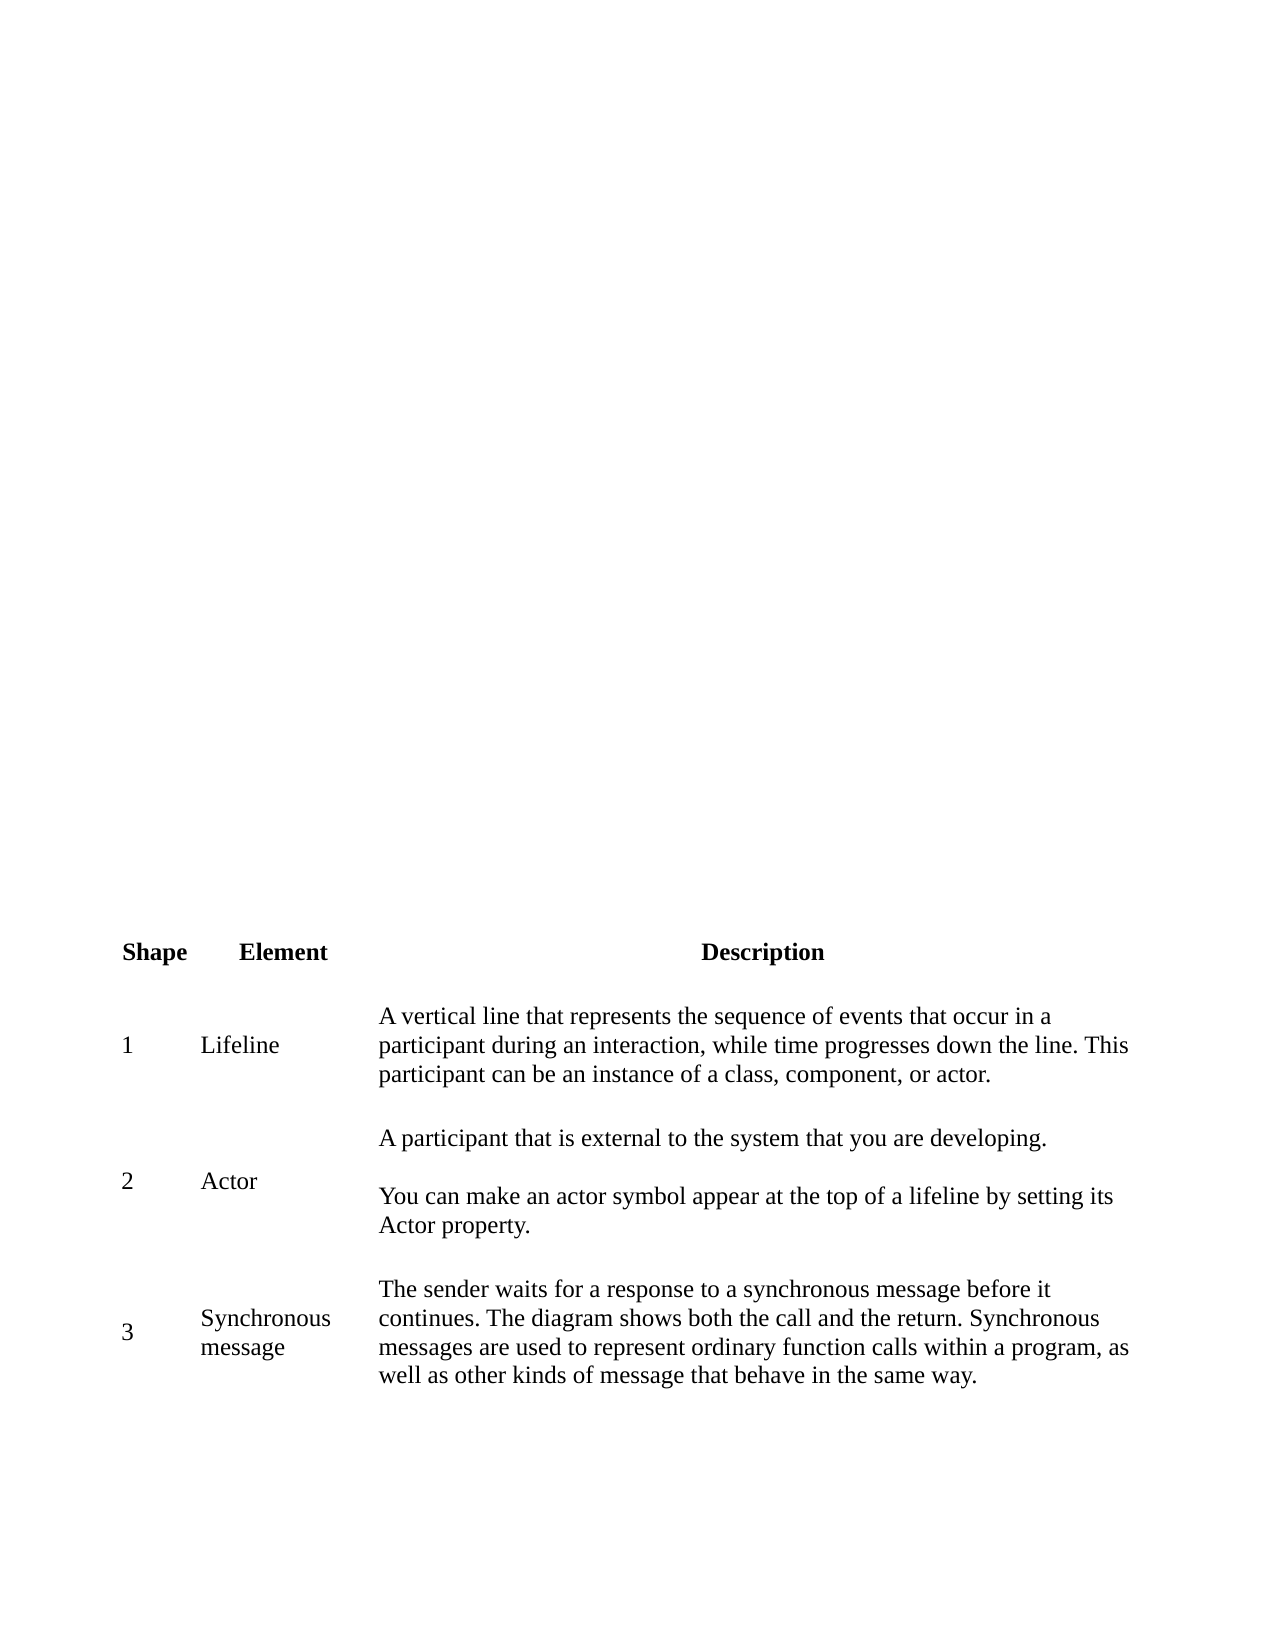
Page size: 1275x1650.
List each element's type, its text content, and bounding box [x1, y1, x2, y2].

table_cell A vertical line that represents the sequence of events that occur in a participant during an interaction, while time progresses down the line. This participant can be an instance of a class, component, or actor. [375, 999, 1157, 1120]
table_cell Synchronous message [198, 1271, 375, 1421]
table_header Element [198, 935, 375, 998]
table_cell 2 [118, 1120, 197, 1271]
table_header Description [375, 935, 1157, 998]
table_cell The sender waits for a response to a synchronous message before it continues. The diagram shows both the call and the return. Synchronous messages are used to represent ordinary function calls within a program, as well as other kinds of message that behave in the same way. [375, 1271, 1157, 1421]
table_cell Lifeline [198, 999, 375, 1120]
table_header Shape [118, 935, 197, 998]
table_cell Actor [198, 1120, 375, 1271]
table_cell 3 [118, 1271, 197, 1421]
table_cell 1 [118, 999, 197, 1120]
table_cell A participant that is external to the system that you are developing. You can make an actor symbol appear at the top of a lifeline by setting its Actor property. [375, 1120, 1157, 1271]
